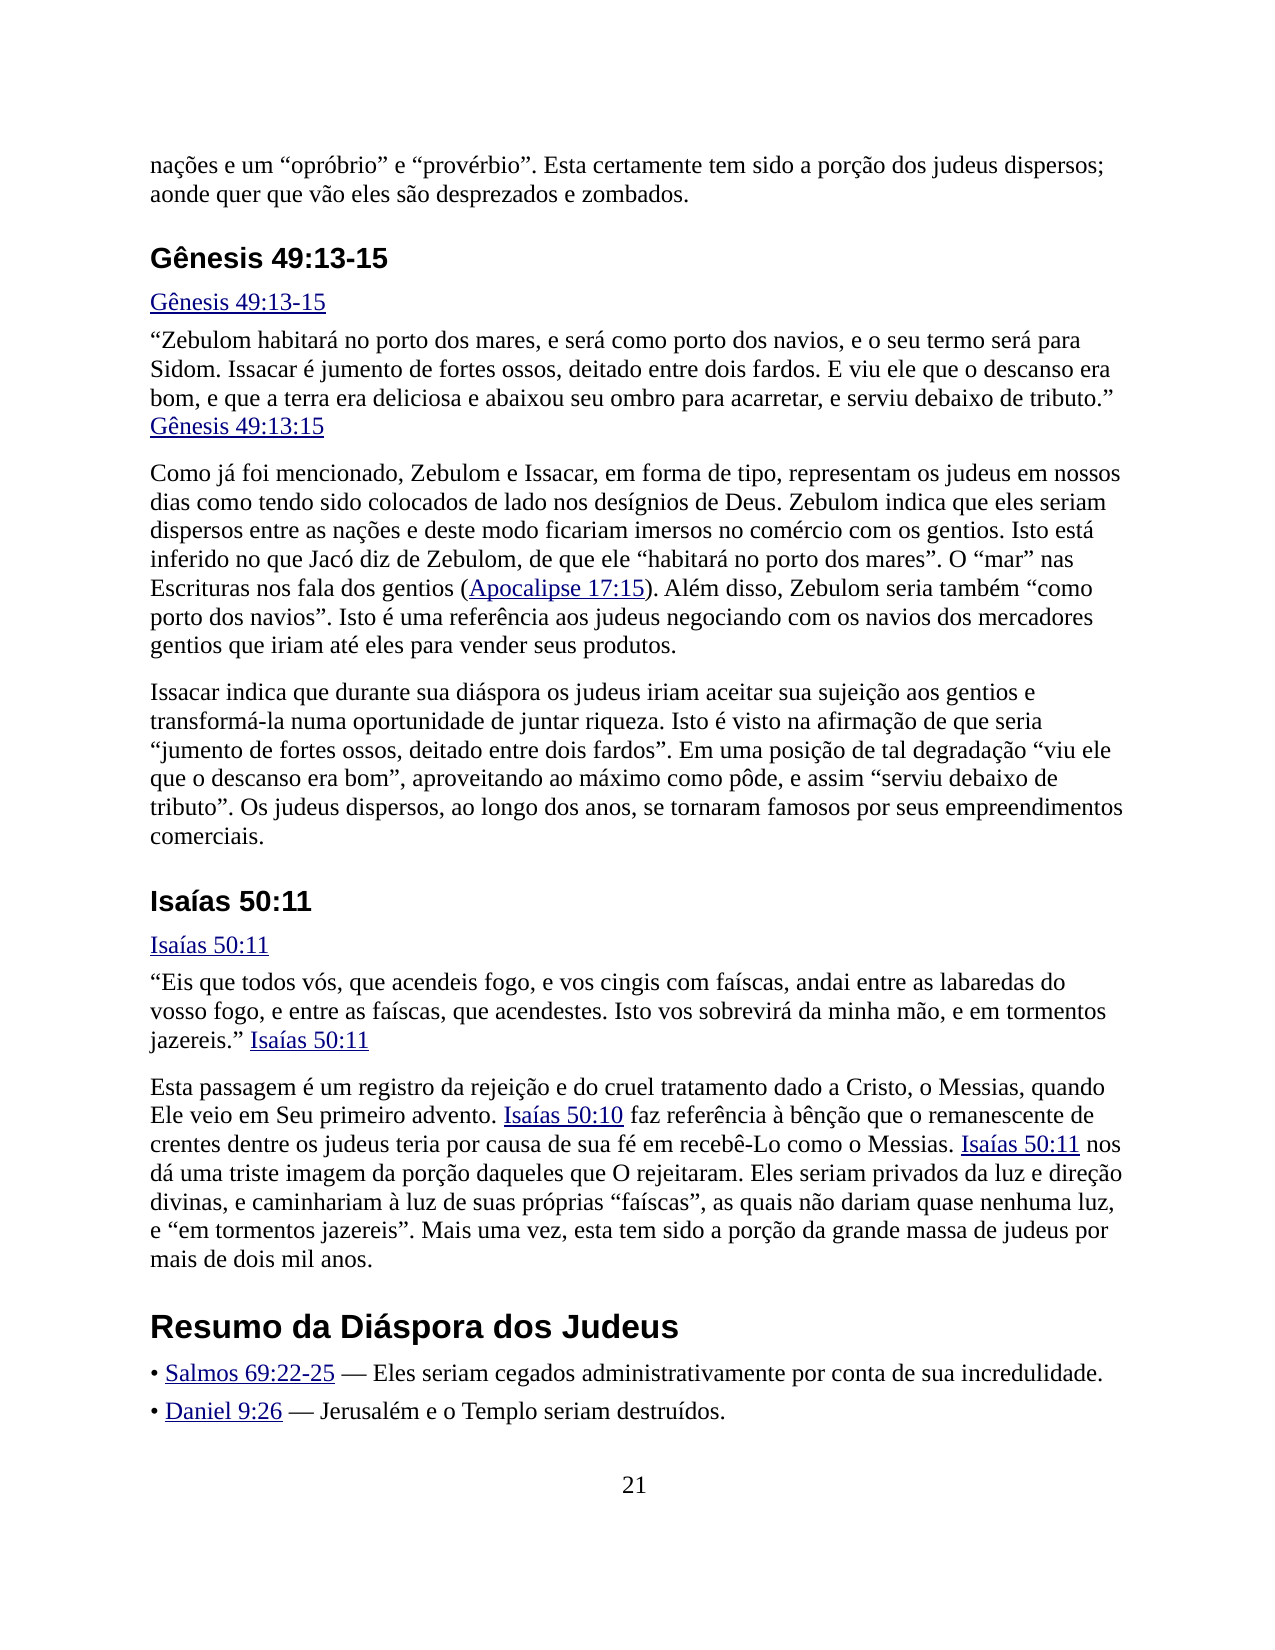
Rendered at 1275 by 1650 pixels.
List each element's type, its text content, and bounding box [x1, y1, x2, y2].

text Gênesis 49:13-15 [150, 287, 1125, 316]
text Como já foi mencionado, Zebulom e Issacar, em forma de tipo, representam os judeus em nossos dias como tendo sido colocados de lado nos desígnios de Deus. Zebulom indica que eles seriam dispersos entre as nações e deste modo ficariam imersos no comércio com os gentios. Isto está inferido no que Jacó diz de Zebulom, de que ele “habitará no porto dos mares”. O “mar” nas Escrituras nos fala dos gentios (Apocalipse 17:15). Além disso, Zebulom seria também “como porto dos navios”. Isto é uma referência aos judeus negociando com os navios dos mercadores gentios que iriam até eles para vender seus produtos. [150, 458, 1125, 659]
text Isaías 50:11 [150, 930, 1125, 958]
subtitle Isaías 50:11 [150, 884, 1125, 917]
subtitle Resumo da Diáspora dos Judeus [150, 1307, 1125, 1346]
text • Daniel 9:26 — Jerusalém e o Templo seriam destruídos. [150, 1396, 1125, 1424]
text nações e um “opróbrio” e “provérbio”. Esta certamente tem sido a porção dos judeus dispersos; aonde quer que vão eles são desprezados e zombados. [150, 150, 1125, 207]
subtitle Gênesis 49:13-15 [150, 241, 1125, 275]
text “Zebulom habitará no porto dos mares, e será como porto dos navios, e o seu termo será para Sidom. Issacar é jumento de fortes ossos, deitado entre dois fardos. E viu ele que o descanso era bom, e que a terra era deliciosa e abaixou seu ombro para acarretar, e serviu debaixo de tributo.” Gênesis 49:13:15 [150, 325, 1125, 440]
text • Salmos 69:22-25 — Eles seriam cegados administrativamente por conta de sua incredulidade. [150, 1358, 1125, 1387]
text “Eis que todos vós, que acendeis fogo, e vos cingis com faíscas, andai entre as labaredas do vosso fogo, e entre as faíscas, que acendestes. Isto vos sobrevirá da minha mão, e em tormentos jazereis.” Isaías 50:11 [150, 967, 1125, 1054]
text Esta passagem é um registro da rejeição e do cruel tratamento dado a Cristo, o Messias, quando Ele veio em Seu primeiro advento. Isaías 50:10 faz referência à bênção que o remanescente de crentes dentre os judeus teria por causa de sua fé em recebê-Lo como o Messias. Isaías 50:11 nos dá uma triste imagem da porção daqueles que O rejeitaram. Eles seriam privados da luz e direção divinas, e caminhariam à luz de suas próprias “faíscas”, as quais não dariam quase nenhuma luz, e “em tormentos jazereis”. Mais uma vez, esta tem sido a porção da grande massa de judeus por mais de dois mil anos. [150, 1072, 1125, 1273]
text Issacar indica que durante sua diáspora os judeus iriam aceitar sua sujeição aos gentios e transformá-la numa oportunidade de juntar riqueza. Isto é visto na afirmação de que seria “jumento de fortes ossos, deitado entre dois fardos”. Em uma posição de tal degradação “viu ele que o descanso era bom”, aproveitando ao máximo como pôde, e assim “serviu debaixo de tributo”. Os judeus dispersos, ao longo dos anos, se tornaram famosos por seus empreendimentos comerciais. [150, 677, 1125, 850]
